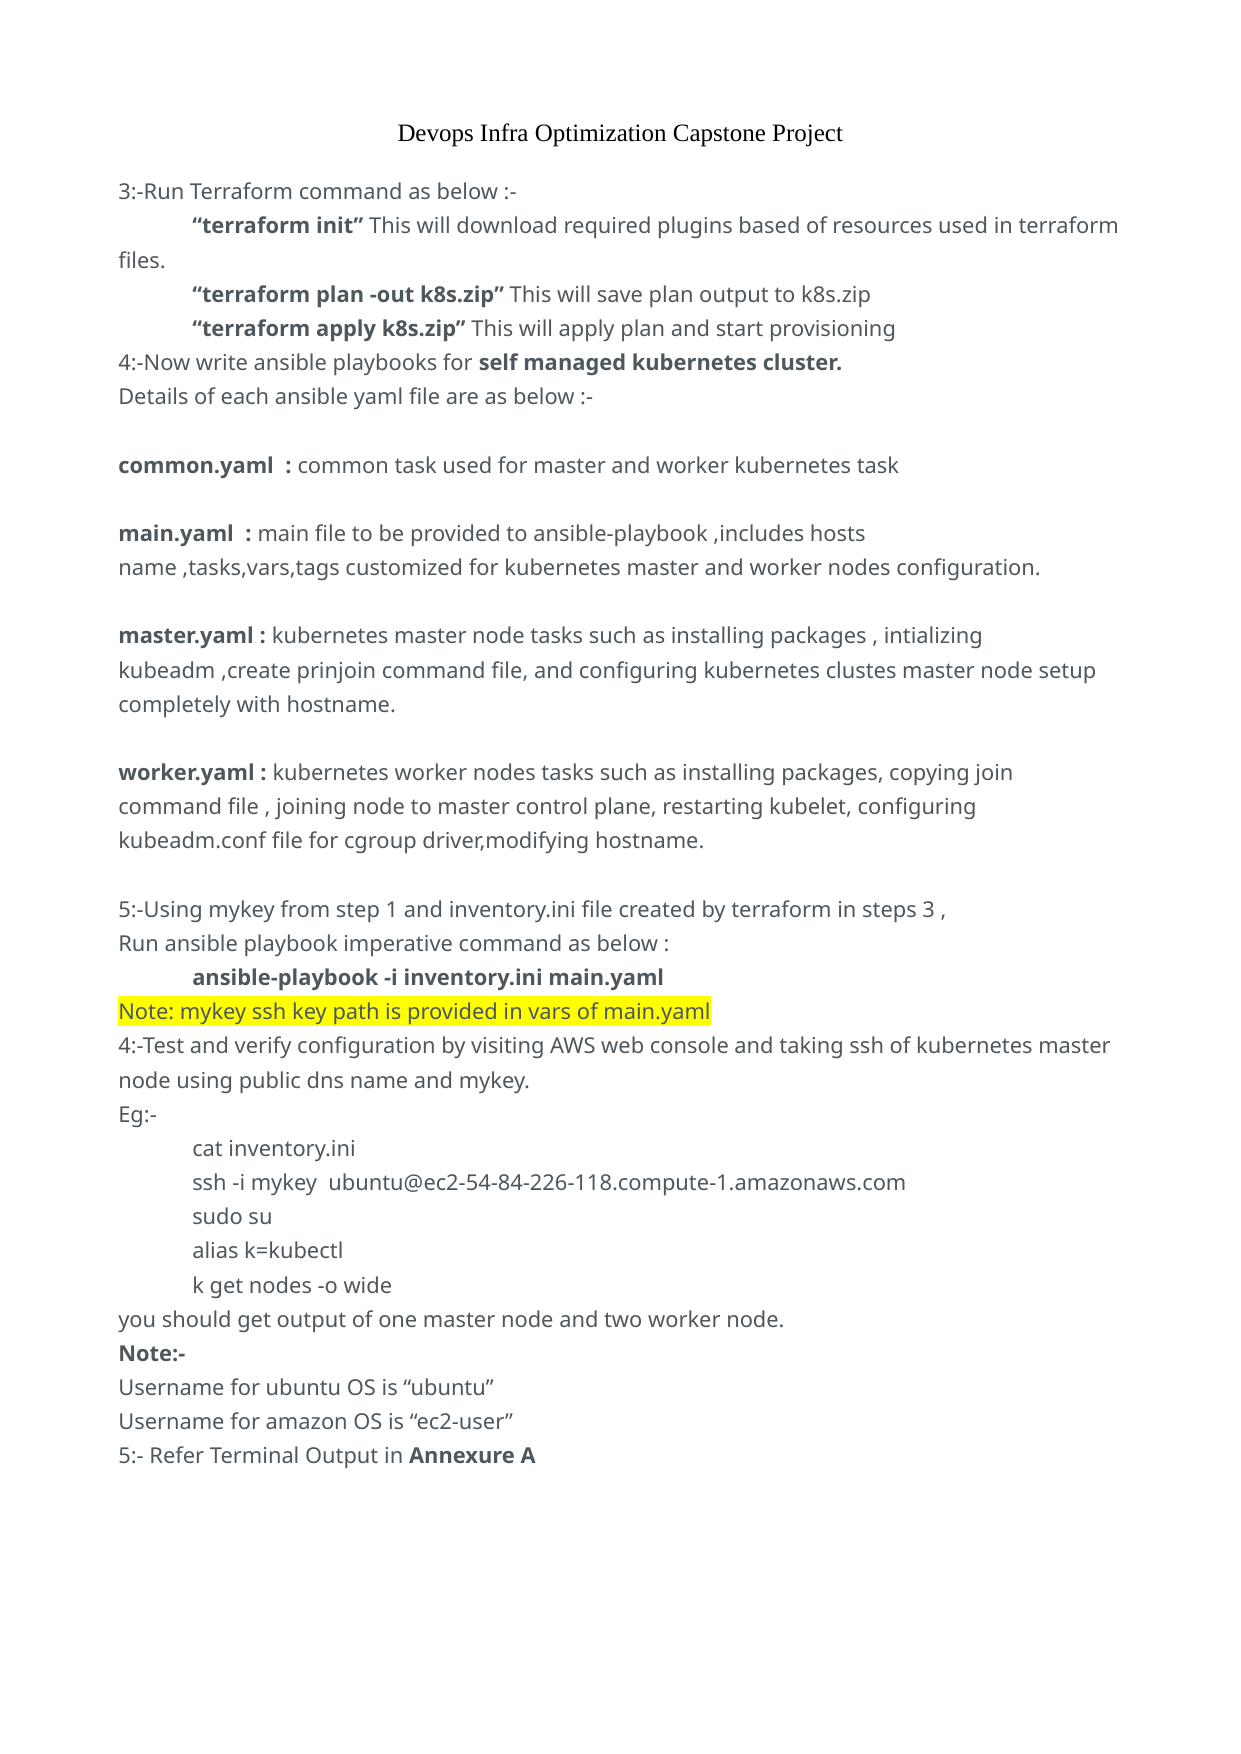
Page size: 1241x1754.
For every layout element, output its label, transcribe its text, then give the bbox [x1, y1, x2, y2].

text “terraform plan -out k8s.zip” This will save plan output to k8s.zip [118, 279, 1122, 309]
text Note: mykey ssh key path is provided in vars of main.yaml [118, 996, 1122, 1026]
text “terraform init” This will download required plugins based of resources used in terraform files. [118, 211, 1122, 274]
text master.yaml : kubernetes master node tasks such as installing packages , intializing kubeadm ,create prinjoin command file, and configuring kubernetes clustes master node setup completely with hostname. [118, 621, 1122, 719]
text Username for ubuntu OS is “ubuntu” [118, 1372, 1122, 1402]
text Details of each ansible yaml file are as below :- [118, 381, 1122, 411]
text cat inventory.ini [118, 1133, 1122, 1163]
text 5:-Using mykey from step 1 and inventory.ini file created by terraform in steps 3 , [118, 894, 1122, 924]
text main.yaml : main file to be provided to ansible-playbook ,includes hosts name ,tasks,vars,tags customized for kubernetes master and worker nodes configuration. [118, 518, 1122, 582]
text “terraform apply k8s.zip” This will apply plan and start provisioning [118, 313, 1122, 343]
text ssh -i mykey ubuntu@ec2-54-84-226-118.compute-1.amazonaws.com [118, 1167, 1122, 1197]
text you should get output of one master node and two worker node. [118, 1304, 1122, 1334]
text worker.yaml : kubernetes worker nodes tasks such as installing packages, copying join command file , joining node to master control plane, restarting kubelet, configuring kubeadm.conf file for cgroup driver,modifying hostname. [118, 757, 1122, 855]
text sudo su [118, 1201, 1122, 1231]
text 5:- Refer Terminal Output in Annexure A [118, 1441, 1122, 1470]
text Username for amazon OS is “ec2-user” [118, 1406, 1122, 1436]
text Eg:- [118, 1099, 1122, 1129]
text k get nodes -o wide [118, 1270, 1122, 1299]
text Note:- [118, 1338, 1122, 1368]
text ansible-playbook -i inventory.ini main.yaml [118, 962, 1122, 992]
text common.yaml : common task used for master and worker kubernetes task [118, 450, 1122, 479]
text 4:-Now write ansible playbooks for self managed kubernetes cluster. [118, 347, 1122, 377]
text alias k=kubectl [118, 1236, 1122, 1265]
text 4:-Test and verify configuration by visiting AWS web console and taking ssh of kubernetes master node using public dns name and mykey. [118, 1031, 1122, 1094]
text 3:-Run Terraform command as below :- [118, 176, 1122, 206]
text Run ansible playbook imperative command as below : [118, 928, 1122, 958]
